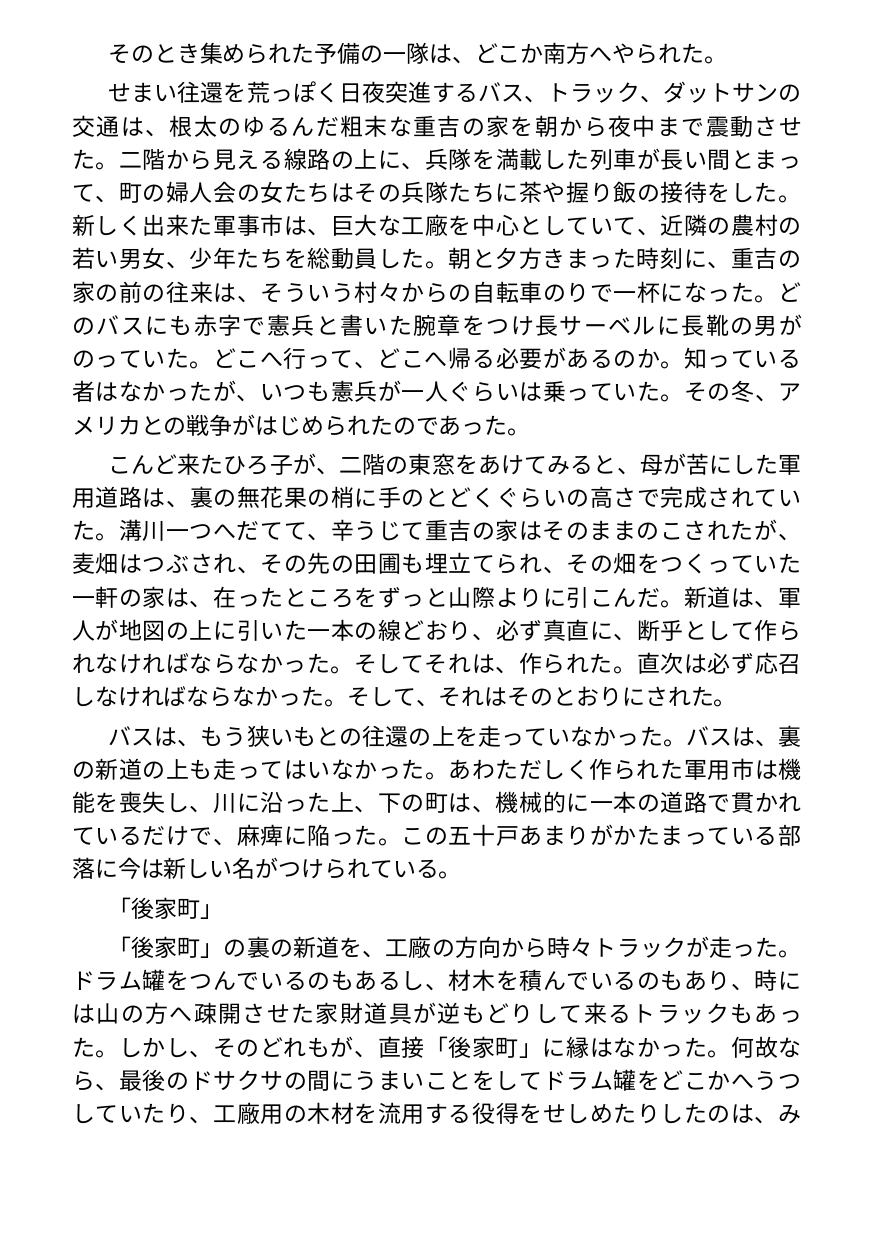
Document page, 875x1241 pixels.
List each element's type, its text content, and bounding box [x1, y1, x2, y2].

text バスは、もう狭いもとの往還の上を走っていなかった。バスは、裏の新道の上も走ってはいなかった。あわただしく作られた軍用市は機能を喪失し、川に沿った上、下の町は、機械的に一本の道路で貫かれているだけで、麻痺に陥った。この五十戸あまりがかたまっている部落に今は新しい名がつけられている。 [72, 718, 802, 884]
text 「後家町」の裏の新道を、工廠の方向から時々トラックが走った。ドラム罐をつんでいるのもあるし、材木を積んでいるのもあり、時には山の方へ疎開させた家財道具が逆もどりして来るトラックもあった。しかし、そのどれもが、直接「後家町」に縁はなかった。何故なら、最後のドサクサの間にうまいことをしてドラム罐をどこかへうつしていたり、工廠用の木材を流用する役得をせしめたりしたのは、み [72, 930, 802, 1129]
text せまい往還を荒っぽく日夜突進するバス、トラック、ダットサンの交通は、根太のゆるんだ粗末な重吉の家を朝から夜中まで震動させた。二階から見える線路の上に、兵隊を満載した列車が長い間とまって、町の婦人会の女たちはその兵隊たちに茶や握り飯の接待をした。新しく出来た軍事市は、巨大な工廠を中心としていて、近隣の農村の若い男女、少年たちを総動員した。朝と夕方きまった時刻に、重吉の家の前の往来は、そういう村々からの自転車のりで一杯になった。どのバスにも赤字で憲兵と書いた腕章をつけ長サーベルに長靴の男がのっていた。どこへ行って、どこへ帰る必要があるのか。知っている者はなかったが、いつも憲兵が一人ぐらいは乗っていた。その冬、アメリカとの戦争がはじめられたのであった。 [72, 75, 802, 441]
text 「後家町」 [72, 891, 802, 924]
text こんど来たひろ子が、二階の東窓をあけてみると、母が苦にした軍用道路は、裏の無花果の梢に手のとどくぐらいの高さで完成されていた。溝川一つへだてて、辛うじて重吉の家はそのままのこされたが、麦畑はつぶされ、その先の田圃も埋立てられ、その畑をつくっていた一軒の家は、在ったところをずっと山際よりに引こんだ。新道は、軍人が地図の上に引いた一本の線どおり、必ず真直に、断乎として作られなければならなかった。そしてそれは、作られた。直次は必ず応召しなければならなかった。そして、それはそのとおりにされた。 [72, 447, 802, 712]
text そのとき集められた予備の一隊は、どこか南方へやられた。 [72, 36, 802, 69]
